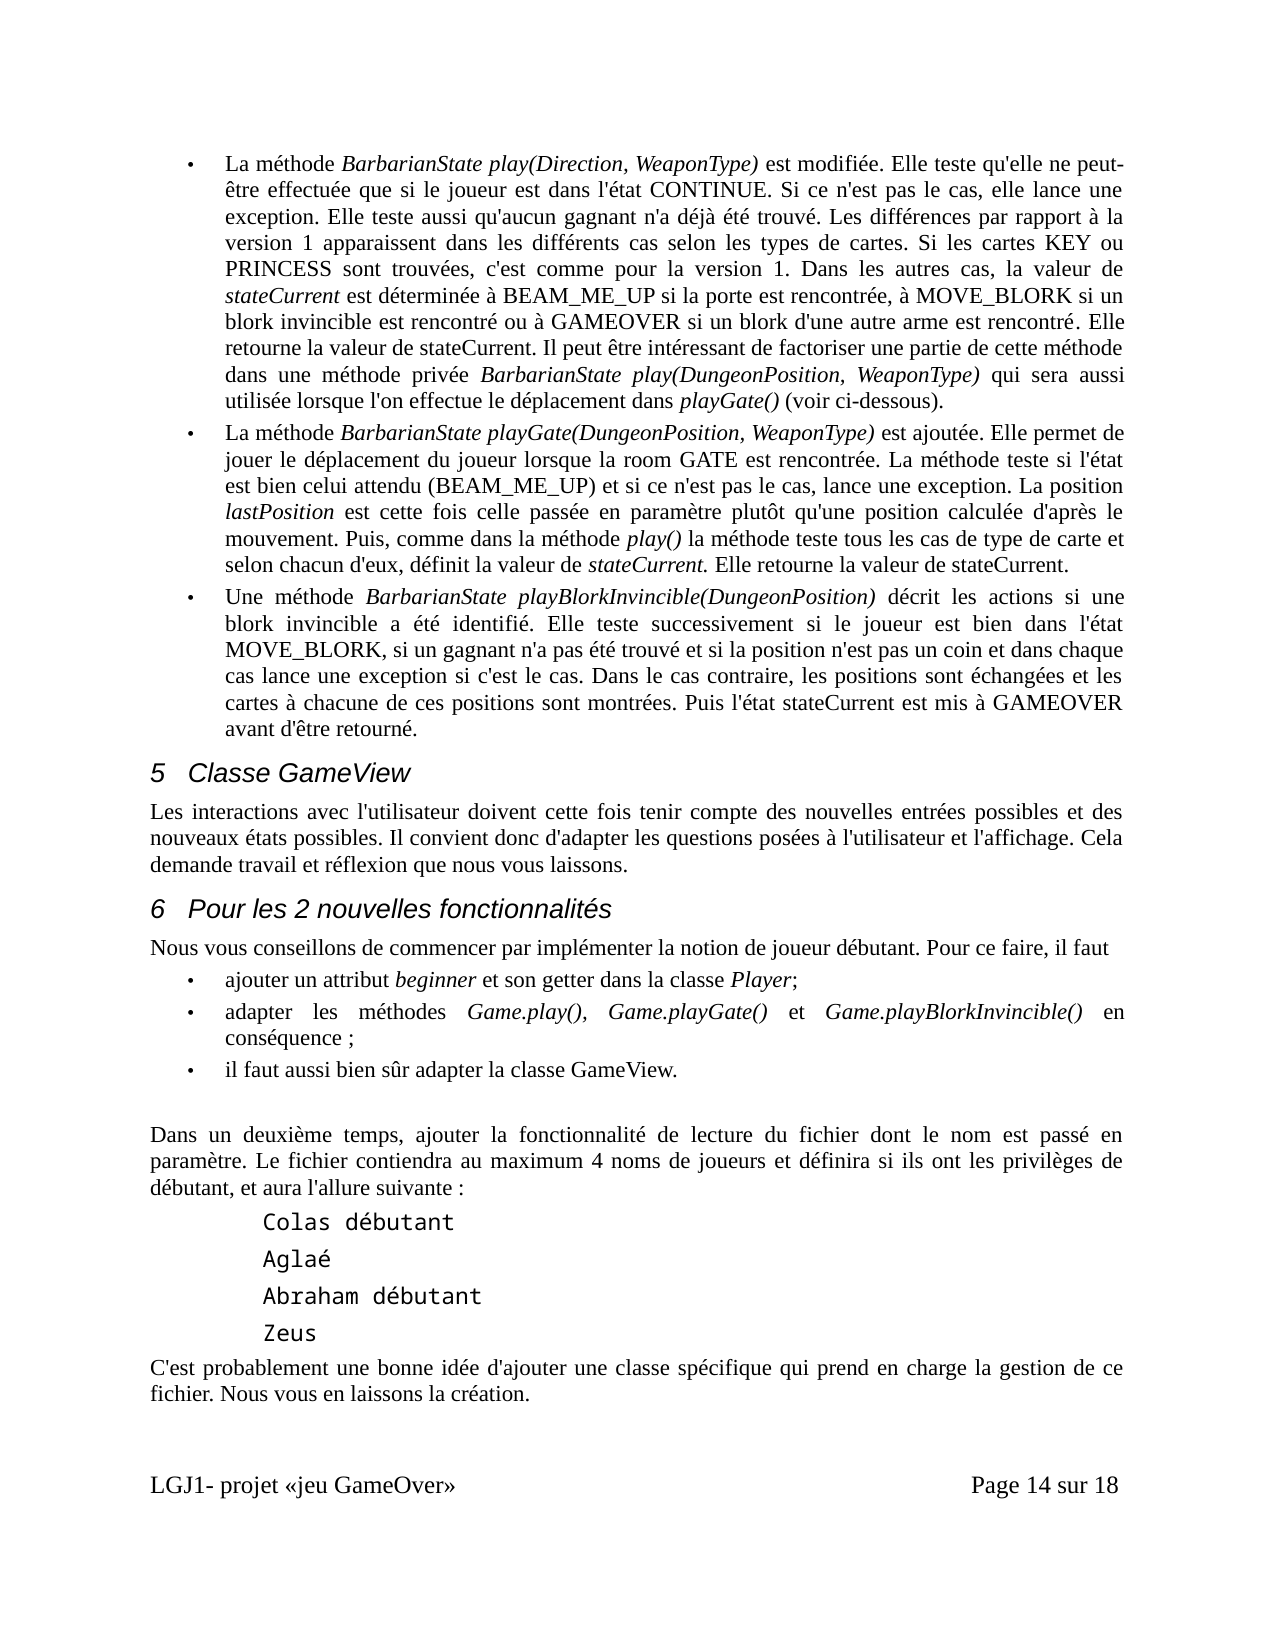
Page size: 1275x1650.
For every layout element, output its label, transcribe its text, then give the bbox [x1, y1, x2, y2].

list La méthode BarbarianState playGate(DungeonPosition, WeaponType) est ajoutée. Elle permet de jouer le déplacement du joueur lorsque la room GATE est rencontrée. La méthode teste si l'état est bien celui attendu (BEAM_ME_UP) et si ce n'est pas le cas, lance une exception. La position lastPosition est cette fois celle passée en paramètre plutôt qu'une position calculée d'après le mouvement. Puis, comme dans la méthode play() la méthode teste tous les cas de type de carte et selon chacun d'eux, définit la valeur de stateCurrent. Elle retourne la valeur de stateCurrent. [187, 419, 1125, 577]
subtitle Pour les 2 nouvelles fonctionnalités [150, 893, 1125, 924]
list ajouter un attribut beginner et son getter dans la classe Player; [187, 966, 1125, 992]
list Abraham débutant [225, 1280, 1125, 1311]
text Les interactions avec l'utilisateur doivent cette fois tenir compte des nouvelles entrées possibles et des nouveaux états possibles. Il convient donc d'adapter les questions posées à l'utilisateur et l'affichage. Cela demande travail et réflexion que nous vous laissons. [150, 798, 1125, 877]
text Nous vous conseillons de commencer par implémenter la notion de joueur débutant. Pour ce faire, il faut [150, 934, 1125, 960]
text Dans un deuxième temps, ajouter la fonctionnalité de lecture du fichier dont le nom est passé en paramètre. Le fichier contiendra au maximum 4 noms de joueurs et définira si ils ont les privilèges de débutant, et aura l'allure suivante : [150, 1121, 1125, 1200]
list il faut aussi bien sûr adapter la classe GameView. [187, 1057, 1125, 1083]
list La méthode BarbarianState play(Direction, WeaponType) est modifiée. Elle teste qu'elle ne peut-être effectuée que si le joueur est dans l'état CONTINUE. Si ce n'est pas le cas, elle lance une exception. Elle teste aussi qu'aucun gagnant n'a déjà été trouvé. Les différences par rapport à la version 1 apparaissent dans les différents cas selon les types de cartes. Si les cartes KEY ou PRINCESS sont trouvées, c'est comme pour la version 1. Dans les autres cas, la valeur de stateCurrent est déterminée à BEAM_ME_UP si la porte est rencontrée, à MOVE_BLORK si un blork invincible est rencontré ou à GAMEOVER si un blork d'une autre arme est rencontré. Elle retourne la valeur de stateCurrent. Il peut être intéressant de factoriser une partie de cette méthode dans une méthode privée BarbarianState play(DungeonPosition, WeaponType) qui sera aussi utilisée lorsque l'on effectue le déplacement dans playGate() (voir ci-dessous). [187, 150, 1125, 413]
list Une méthode BarbarianState playBlorkInvincible(DungeonPosition) décrit les actions si une blork invincible a été identifié. Elle teste successivement si le joueur est bien dans l'état MOVE_BLORK, si un gagnant n'a pas été trouvé et si la position n'est pas un coin et dans chaque cas lance une exception si c'est le cas. Dans le cas contraire, les positions sont échangées et les cartes à chacune de ces positions sont montrées. Puis l'état stateCurrent est mis à GAMEOVER avant d'être retourné. [187, 583, 1125, 741]
list Colas débutant [225, 1206, 1125, 1237]
list adapter les méthodes Game.play(), Game.playGate() et Game.playBlorkInvincible() en conséquence ; [187, 998, 1125, 1051]
text C'est probablement une bonne idée d'ajouter une classe spécifique qui prend en charge la gestion de ce fichier. Nous vous en laissons la création. [150, 1354, 1125, 1407]
list Zeus [225, 1317, 1125, 1348]
list Aglaé [225, 1243, 1125, 1274]
subtitle Classe GameView [150, 757, 1125, 789]
